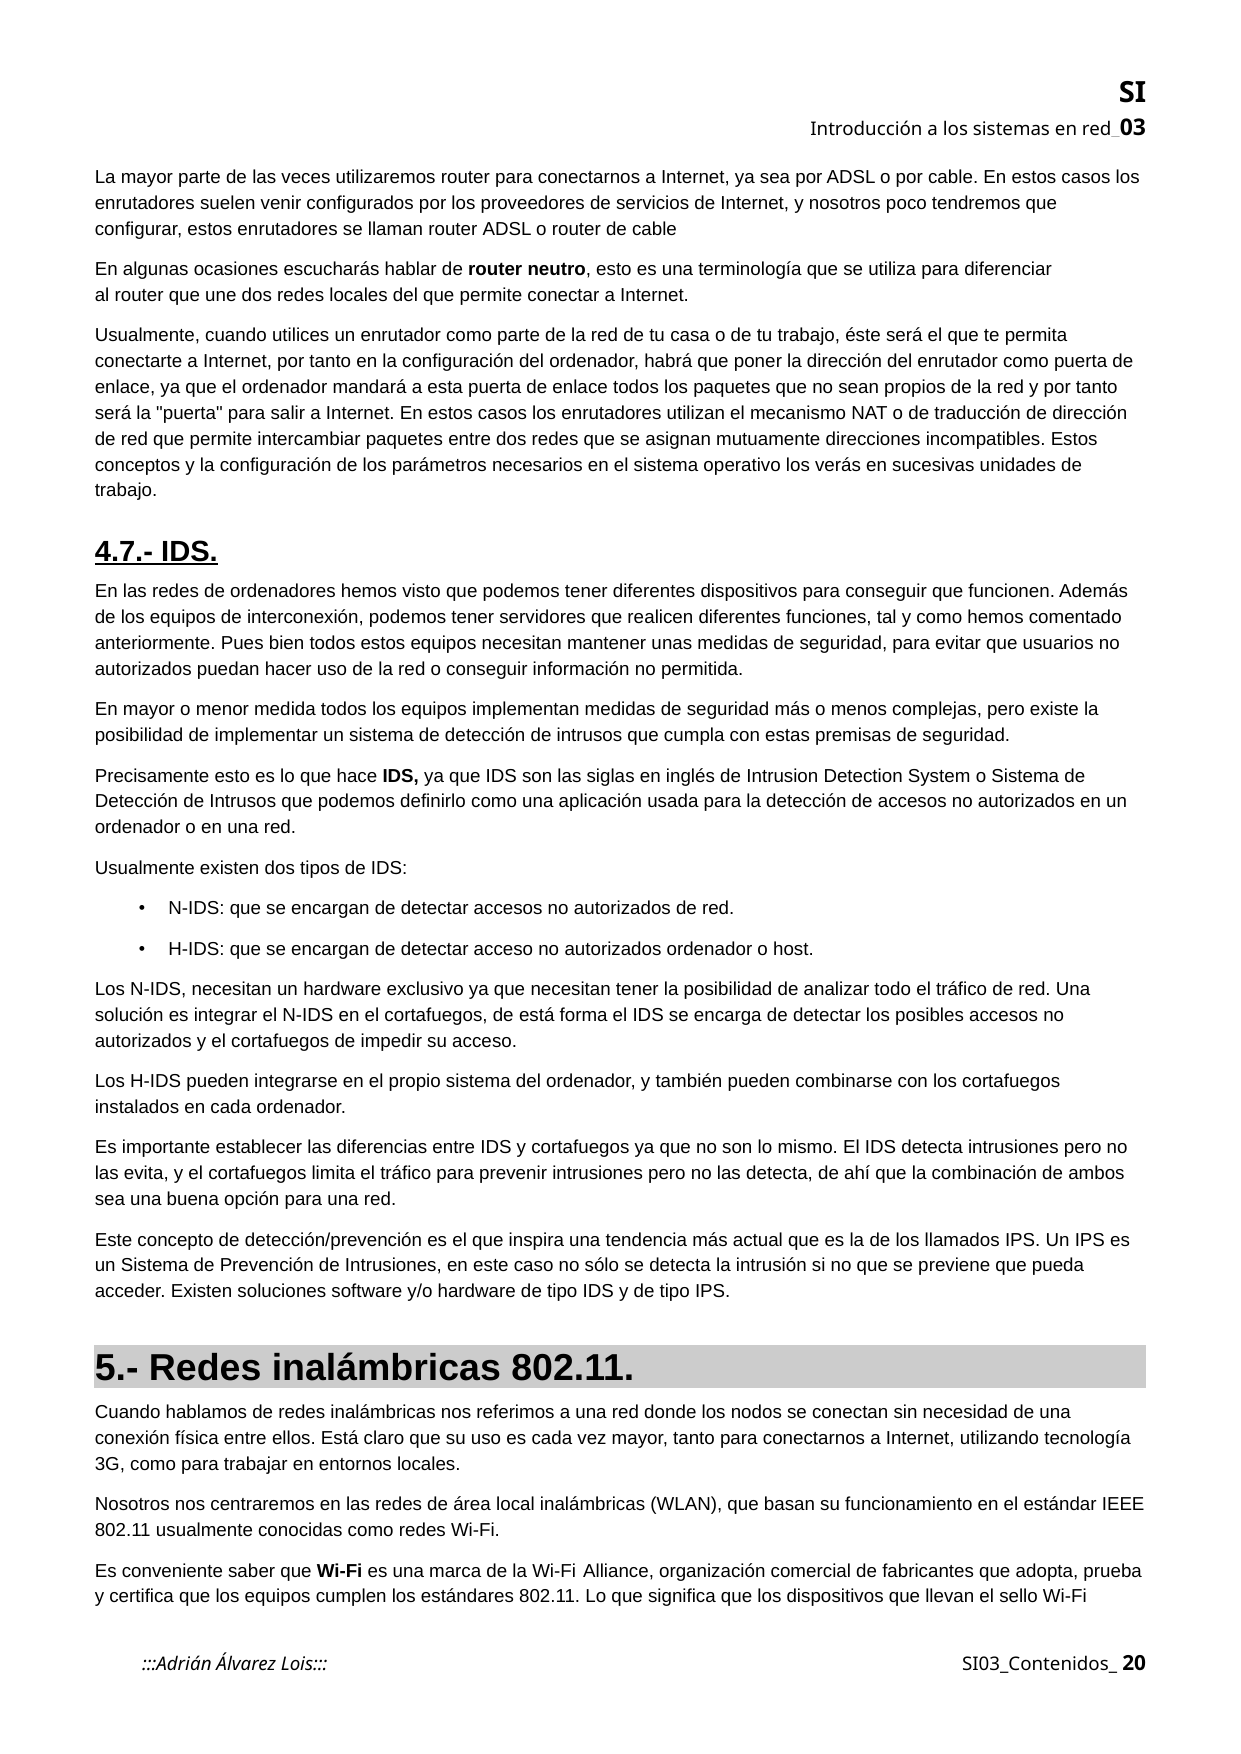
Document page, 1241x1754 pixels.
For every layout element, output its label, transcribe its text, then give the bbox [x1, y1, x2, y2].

text Los N-IDS, necesitan un hardware exclusivo ya que necesitan tener la posibilidad de analizar todo el tráfico de red. Una solución es integrar el N-IDS en el cortafuegos, de está forma el IDS se encarga de detectar los posibles accesos no autorizados y el cortafuegos de impedir su acceso. [94, 978, 1146, 1051]
text Precisamente esto es lo que hace IDS, ya que IDS son las siglas en inglés de Intrusion Detection System o Sistema de Detección de Intrusos que podemos definirlo como una aplicación usada para la detección de accesos no autorizados en un ordenador o en una red. [94, 764, 1146, 838]
text Nosotros nos centraremos en las redes de área local inalámbricas (WLAN), que basan su funcionamiento en el estándar IEEE 802.11 usualmente conocidas como redes Wi-Fi. [94, 1493, 1146, 1541]
list H-IDS: que se encargan de detectar acceso no autorizados ordenador o host. [139, 937, 1146, 959]
text Usualmente, cuando utilices un enrutador como parte de la red de tu casa o de tu trabajo, éste será el que te permita conectarte a Internet, por tanto en la configuración del ordenador, habrá que poner la dirección del enrutador como puerta de enlace, ya que el ordenador mandará a esta puerta de enlace todos los paquetes que no sean propios de la red y por tanto será la "puerta" para salir a Internet. En estos casos los enrutadores utilizan el mecanismo NAT o de traducción de dirección de red que permite intercambiar paquetes entre dos redes que se asignan mutuamente direcciones incompatibles. Estos conceptos y la configuración de los parámetros necesarios en el sistema operativo los verás en sucesivas unidades de trabajo. [94, 324, 1146, 501]
text En las redes de ordenadores hemos visto que podemos tener diferentes dispositivos para conseguir que funcionen. Además de los equipos de interconexión, podemos tener servidores que realicen diferentes funciones, tal y como hemos comentado anteriormente. Pues bien todos estos equipos necesitan mantener unas medidas de seguridad, para evitar que usuarios no autorizados puedan hacer uso de la red o conseguir información no permitida. [94, 580, 1146, 679]
text En algunas ocasiones escucharás hablar de router neutro, esto es una terminología que se utiliza para diferenciar al router que une dos redes locales del que permite conectar a Internet. [94, 258, 1146, 305]
text Usualmente existen dos tipos de IDS: [94, 856, 1146, 878]
text Es importante establecer las diferencias entre IDS y cortafuegos ya que no son lo mismo. El IDS detecta intrusiones pero no las evita, y el cortafuegos limita el tráfico para prevenir intrusiones pero no las detecta, de ahí que la combinación de ambos sea una buena opción para una red. [94, 1136, 1146, 1209]
text Este concepto de detección/prevención es el que inspira una tendencia más actual que es la de los llamados IPS. Un IPS es un Sistema de Prevención de Intrusiones, en este caso no sólo se detecta la intrusión si no que se previene que pueda acceder. Existen soluciones software y/o hardware de tipo IDS y de tipo IPS. [94, 1228, 1146, 1302]
text Los H-IDS pueden integrarse en el propio sistema del ordenador, y también pueden combinarse con los cortafuegos instalados en cada ordenador. [94, 1070, 1146, 1117]
list N-IDS: que se encargan de detectar accesos no autorizados de red. [139, 897, 1146, 918]
subtitle 4.7.- IDS. [94, 534, 1146, 568]
text En mayor o menor medida todos los equipos implementan medidas de seguridad más o menos complejas, pero existe la posibilidad de implementar un sistema de detección de intrusos que cumpla con estas premisas de seguridad. [94, 698, 1146, 746]
text Es conveniente saber que Wi-Fi es una marca de la Wi-Fi Alliance, organización comercial de fabricantes que adopta, prueba y certifica que los equipos cumplen los estándares 802.11. Lo que significa que los dispositivos que llevan el sello Wi-Fi [94, 1559, 1146, 1607]
subtitle 5.- Redes inalámbricas 802.11. [94, 1345, 1146, 1388]
text Cuando hablamos de redes inalámbricas nos referimos a una red donde los nodos se conectan sin necesidad de una conexión física entre ellos. Está claro que su uso es cada vez mayor, tanto para conectarnos a Internet, utilizando tecnología 3G, como para trabajar en entornos locales. [94, 1401, 1146, 1474]
text La mayor parte de las veces utilizaremos router para conectarnos a Internet, ya sea por ADSL o por cable. En estos casos los enrutadores suelen venir configurados por los proveedores de servicios de Internet, y nosotros poco tendremos que configurar, estos enrutadores se llaman router ADSL o router de cable [94, 166, 1146, 239]
